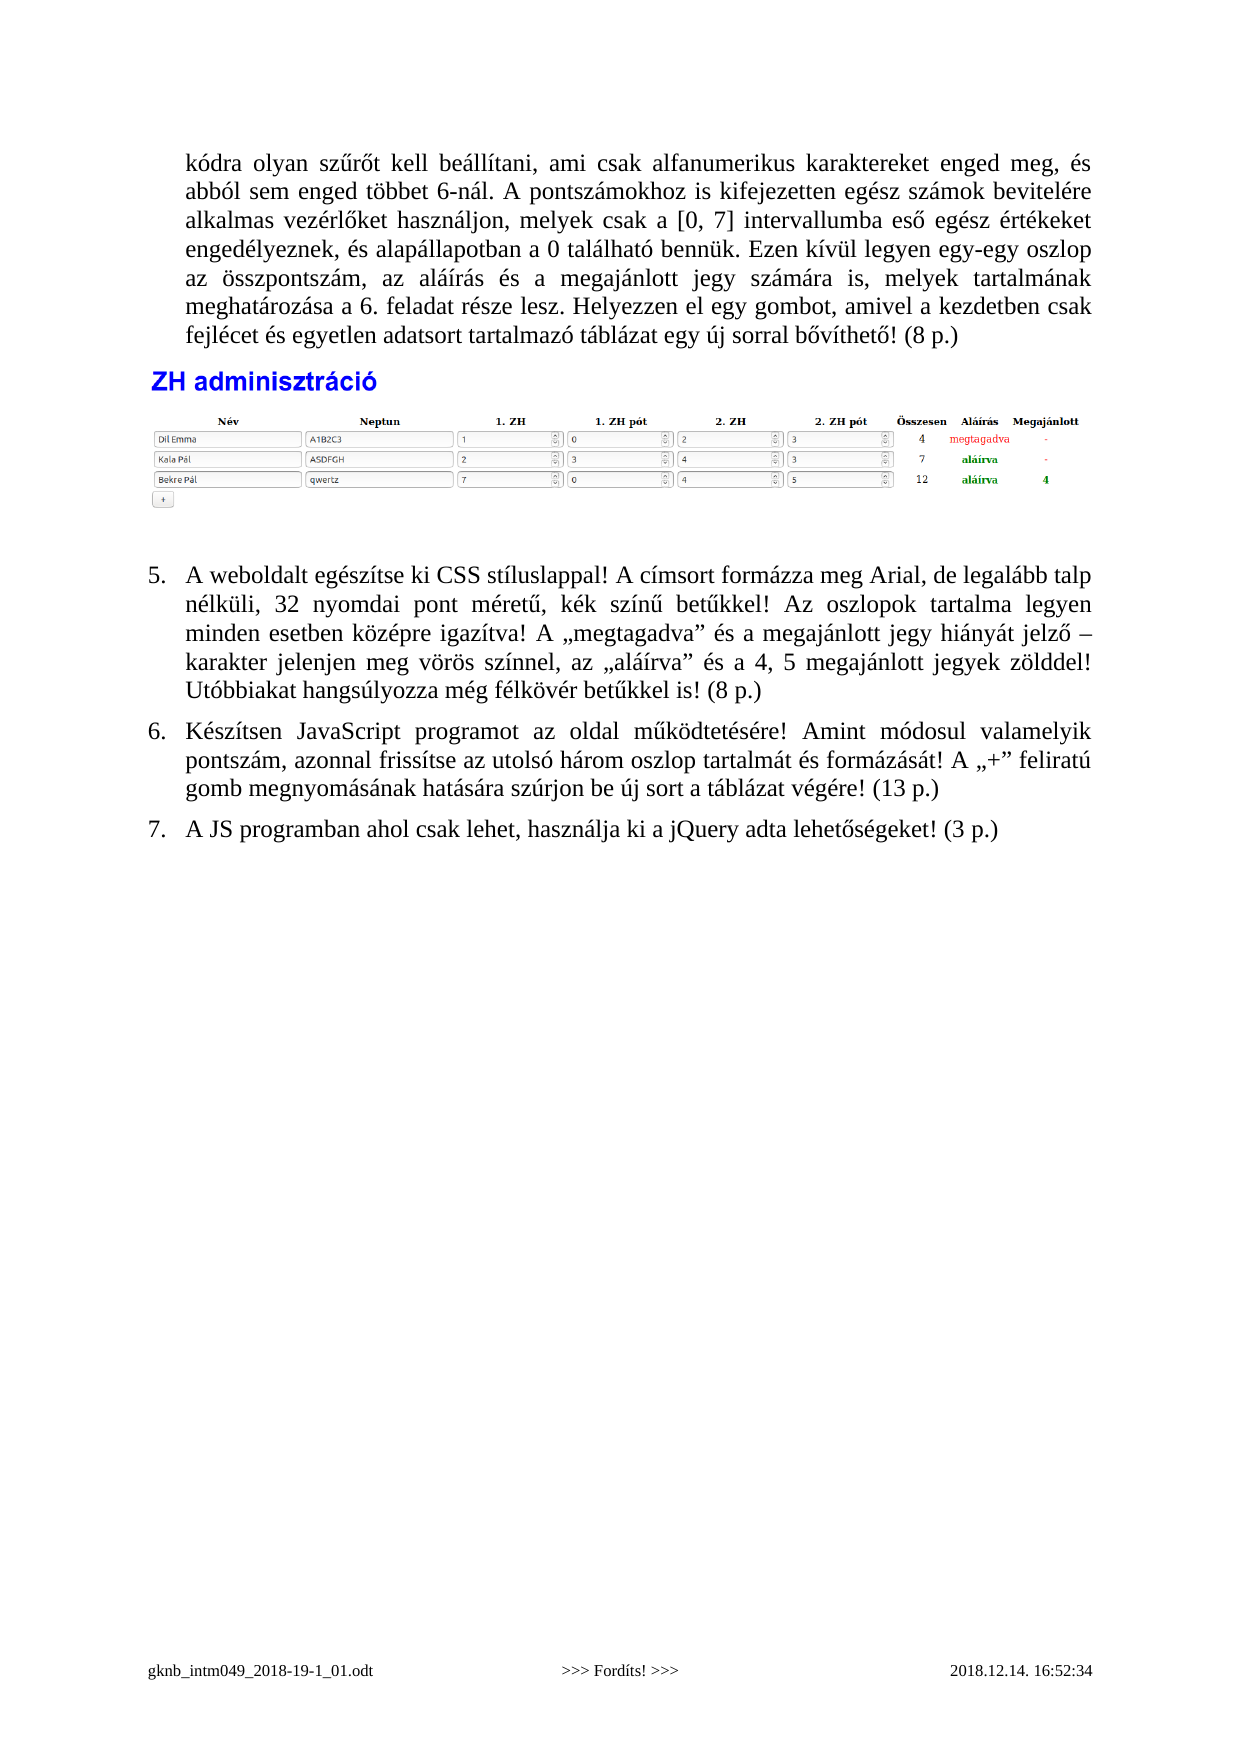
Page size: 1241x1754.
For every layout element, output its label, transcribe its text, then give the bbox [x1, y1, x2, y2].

list kódra olyan szűrőt kell beállítani, ami csak alfanumerikus karaktereket enged meg, és abból sem enged többet 6-nál. A pontszámokhoz is kifejezetten egész számok bevitelére alkalmas vezérlőket használjon, melyek csak a [0, 7] intervallumba eső egész értékeket engedélyeznek, és alapállapotban a 0 található bennük. Ezen kívül legyen egy-egy oszlop az összpontszám, az aláírás és a megajánlott jegy számára is, melyek tartalmának meghatározása a 6. feladat része lesz. Helyezzen el egy gombot, amivel a kezdetben csak fejlécet és egyetlen adatsort tartalmazó táblázat egy új sorral bővíthető! (8 p.) [148, 148, 1093, 349]
list A JS programban ahol csak lehet, használja ki a jQuery adta lehetőségeket! (3 p.) [148, 814, 1093, 843]
list A weboldalt egészítse ki CSS stíluslappal! A címsort formázza meg Arial, de legalább talp nélküli, 32 nyomdai pont méretű, kék színű betűkkel! Az oszlopok tartalma legyen minden esetben középre igazítva! A „megtagadva” és a megajánlott jegy hiányát jelző – karakter jelenjen meg vörös színnel, az „aláírva” és a 4, 5 megajánlott jegyek zölddel! Utóbbiakat hangsúlyozza még félkövér betűkkel is! (8 p.) [148, 561, 1093, 704]
list Készítsen JavaScript programot az oldal működtetésére! Amint módosul valamelyik pontszám, azonnal frissítse az utolsó három oszlop tartalmát és formázását! A „+” feliratú gomb megnyomásának hatására szúrjon be új sort a táblázat végére! (13 p.) [148, 716, 1093, 802]
picture [147, 360, 1093, 520]
